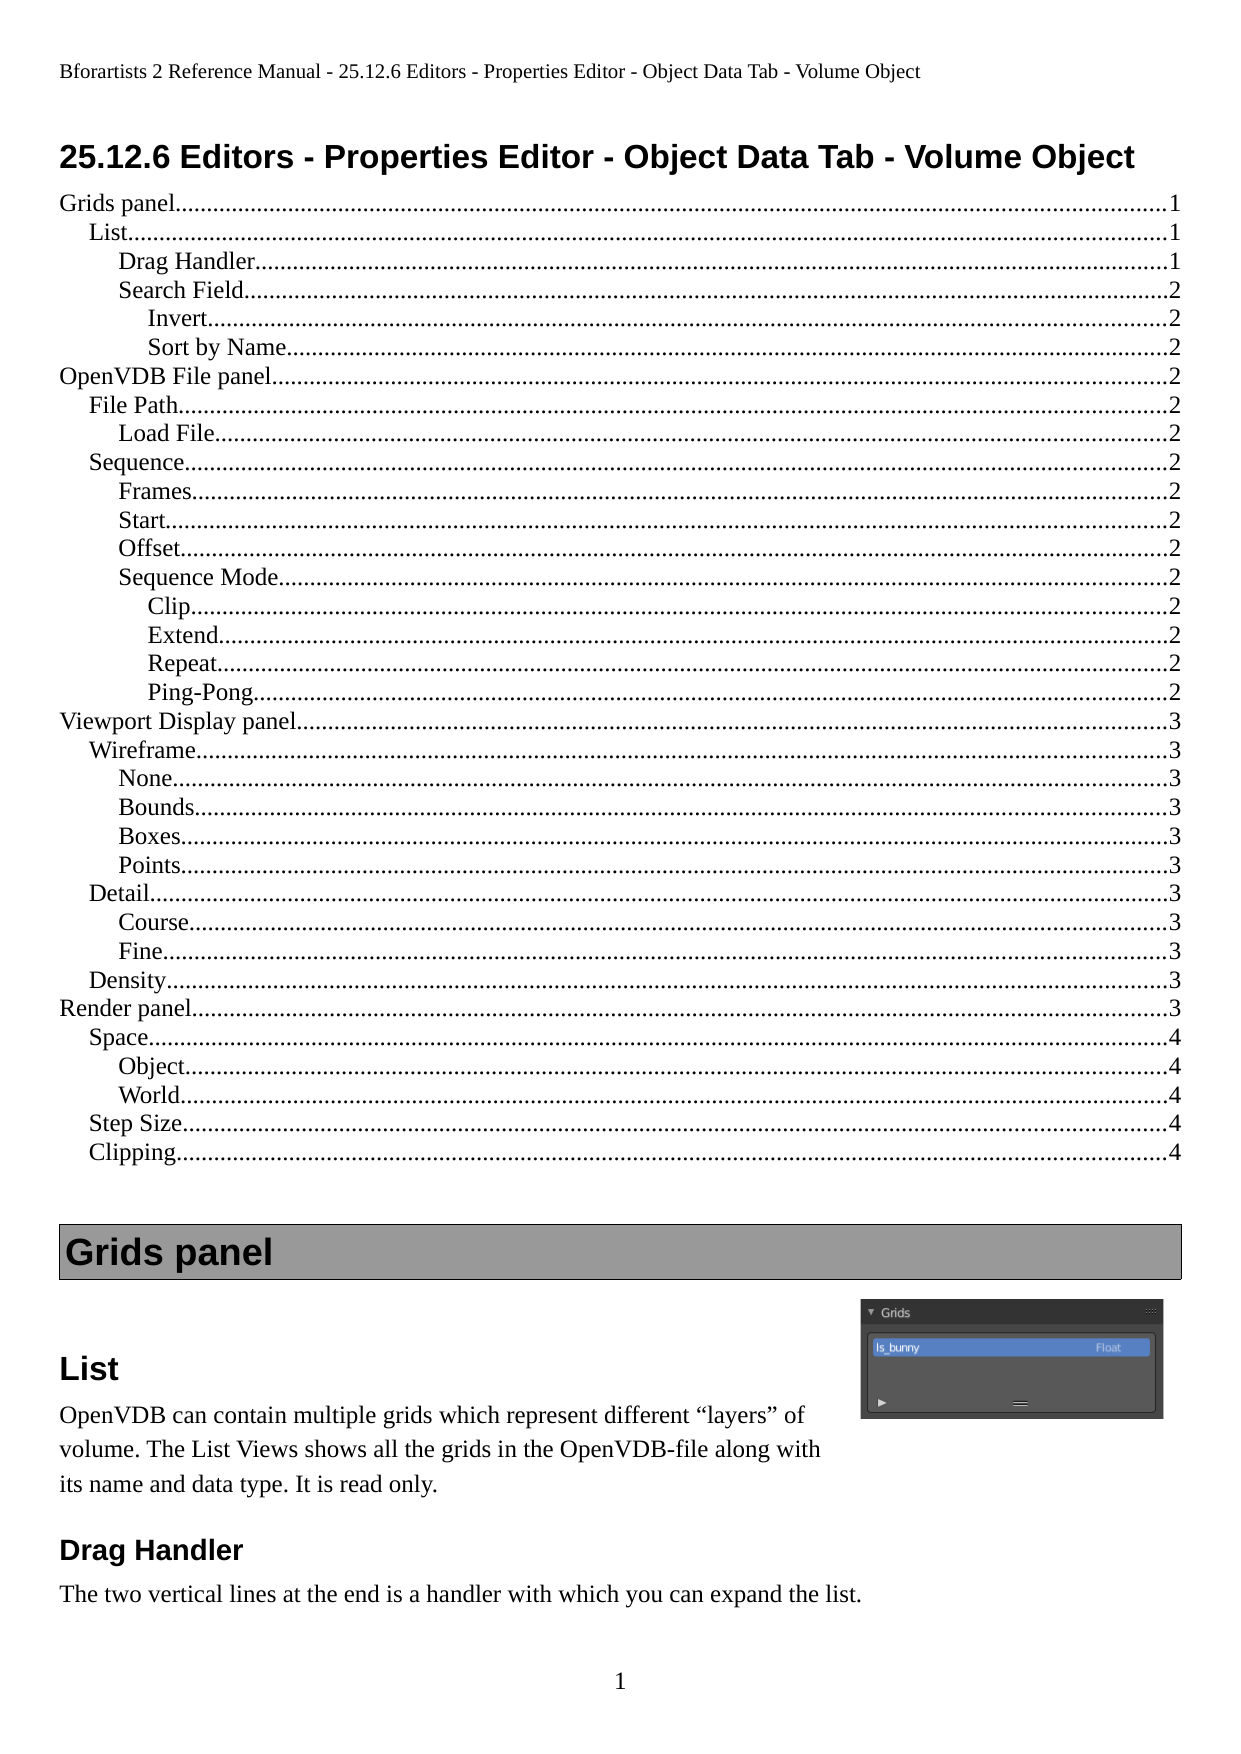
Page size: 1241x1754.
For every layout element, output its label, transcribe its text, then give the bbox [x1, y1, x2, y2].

text Sequence 2 [88, 447, 1181, 476]
text Step Size 4 [88, 1108, 1181, 1137]
text Start 2 [118, 505, 1181, 533]
picture [860, 1299, 1164, 1419]
text Clipping 4 [88, 1137, 1181, 1166]
text The two vertical lines at the end is a handler with which you can expand the list. [59, 1579, 1181, 1607]
text Load File 2 [118, 418, 1181, 447]
text Course 3 [118, 907, 1181, 936]
text Clip 2 [147, 591, 1181, 620]
text Fine 3 [118, 936, 1181, 965]
text Repeat 2 [147, 648, 1181, 677]
text Search Field 2 [118, 275, 1181, 303]
text Sort by Name 2 [147, 332, 1181, 361]
text Ping-Pong 2 [147, 677, 1181, 706]
text OpenVDB can contain multiple grids which represent different “layers” of volume. The List Views shows all the grids in the OpenVDB-file along with its name and data type. It is read only. [59, 1400, 1181, 1498]
table_header Grids panel [60, 1225, 1181, 1279]
text Render panel 3 [59, 993, 1181, 1022]
text OpenVDB File panel 2 [59, 361, 1181, 390]
text Wireframe 3 [88, 735, 1181, 763]
text Offset 2 [118, 533, 1181, 562]
subtitle [1164, 1349, 1181, 1387]
text Density 3 [88, 965, 1181, 993]
subtitle List [59, 1349, 860, 1387]
text List 1 [88, 217, 1181, 246]
text Object 4 [118, 1051, 1181, 1080]
text Detail 3 [88, 878, 1181, 907]
text Bounds 3 [118, 792, 1181, 821]
text File Path 2 [88, 390, 1181, 418]
text Invert 2 [147, 303, 1181, 332]
text Points 3 [118, 850, 1181, 878]
text Space 4 [88, 1022, 1181, 1051]
text Extend 2 [147, 620, 1181, 648]
text Drag Handler 1 [118, 246, 1181, 275]
text None 3 [118, 763, 1181, 792]
text Frames 2 [118, 476, 1181, 505]
text Boxes 3 [118, 821, 1181, 850]
text World 4 [118, 1080, 1181, 1108]
text Viewport Display panel 3 [59, 706, 1181, 735]
text Sequence Mode 2 [118, 562, 1181, 591]
text Grids panel 1 [59, 188, 1181, 217]
subtitle 25.12.6 Editors - Properties Editor - Object Data Tab - Volume Object [59, 138, 1181, 176]
subtitle Drag Handler [59, 1532, 1181, 1566]
